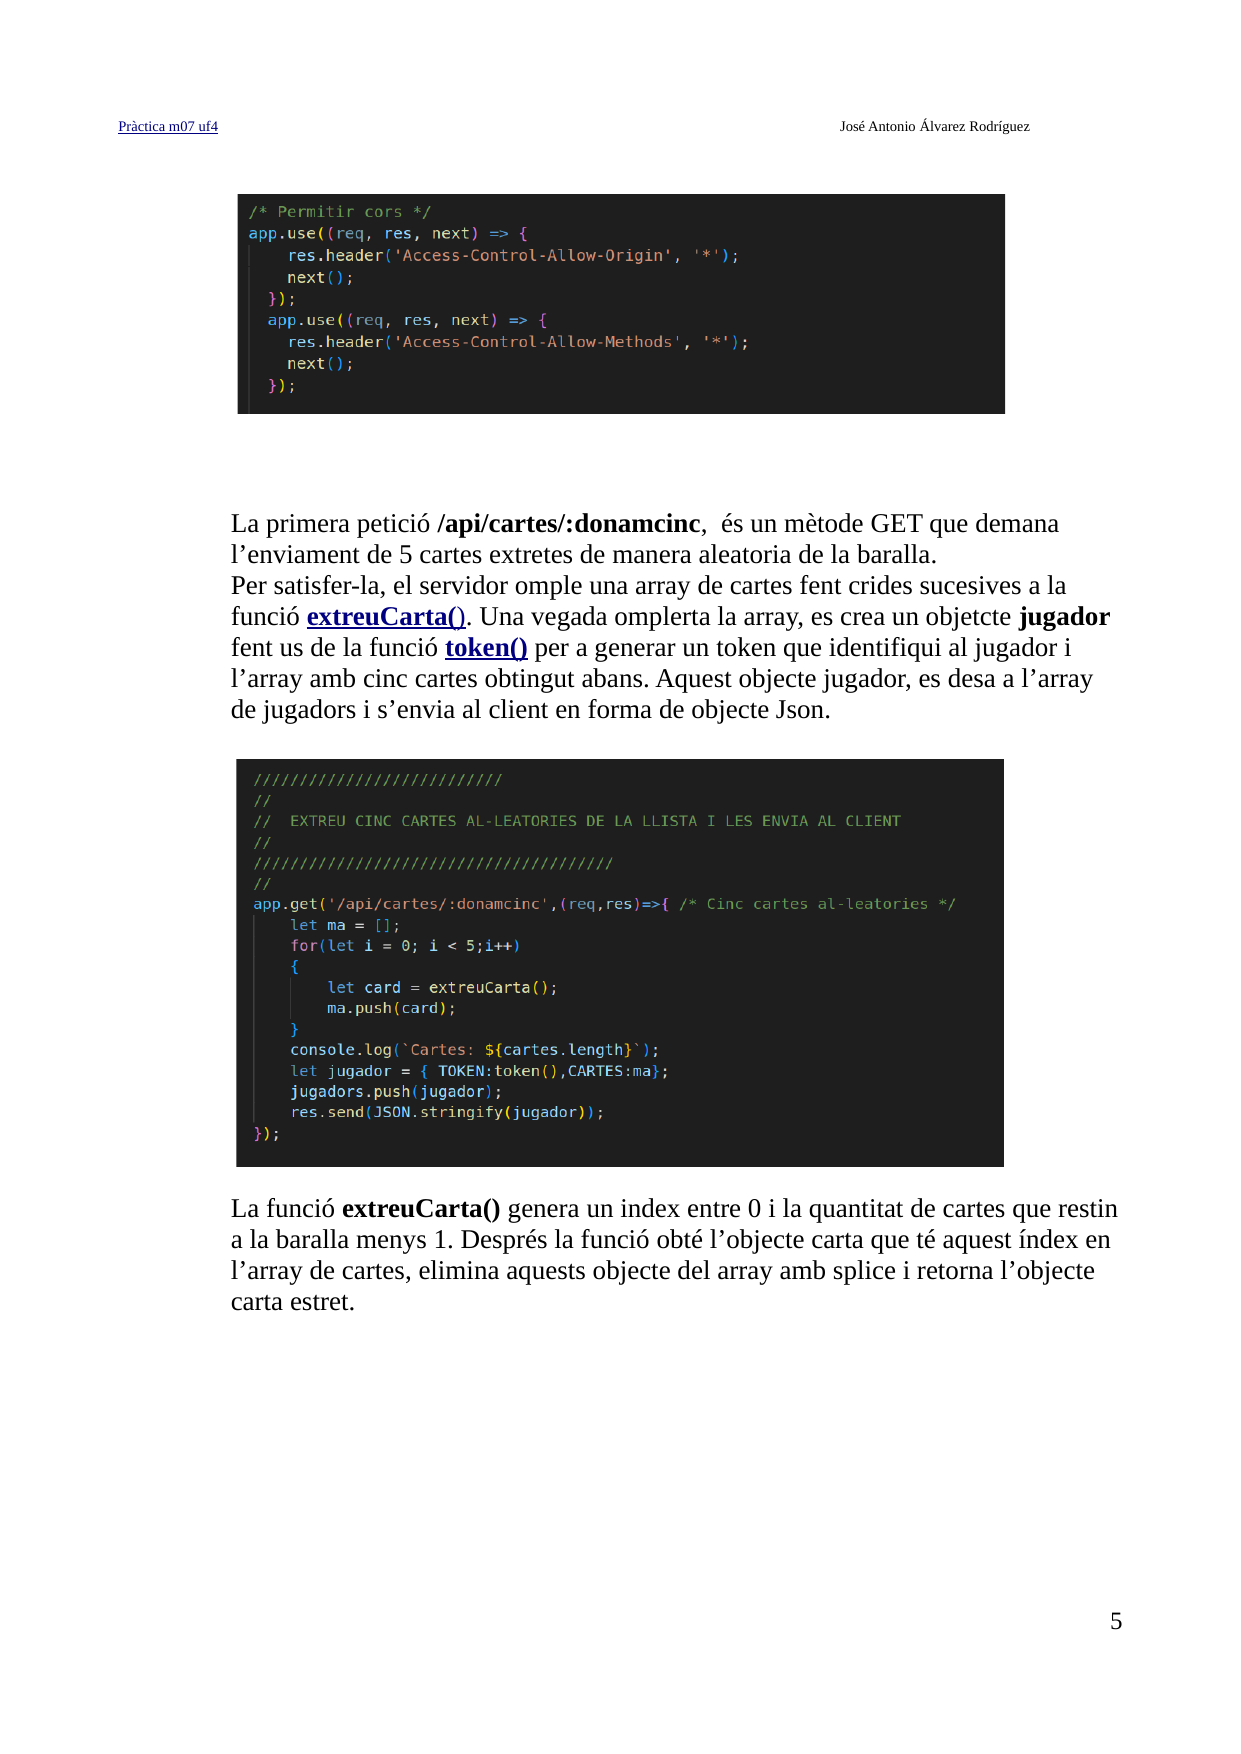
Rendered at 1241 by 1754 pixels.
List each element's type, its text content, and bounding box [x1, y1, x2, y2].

picture [236, 759, 1004, 1167]
list Per satisfer-la, el servidor omple una array de cartes fent crides sucesives a la funció extreuCarta(). Una vegada omplerta la array, es crea un objetcte jugador fent us de la funció token() per a generar un token que identifiqui al jugador i l’array amb cinc cartes obtingut abans. Aquest objecte jugador, es desa a l’array de jugadors i s’envia al client en forma de objecte Json. [193, 569, 1122, 725]
list La primera petició /api/cartes/:donamcinc, és un mètode GET que demana l’enviament de 5 cartes extretes de manera aleatoria de la baralla. [193, 507, 1122, 569]
picture [237, 194, 1006, 414]
list La funció extreuCarta() genera un index entre 0 i la quantitat de cartes que restin a la baralla menys 1. Després la funció obté l’objecte carta que té aquest índex en l’array de cartes, elimina aquests objecte del array amb splice i retorna l’objecte carta estret. [193, 1192, 1122, 1316]
